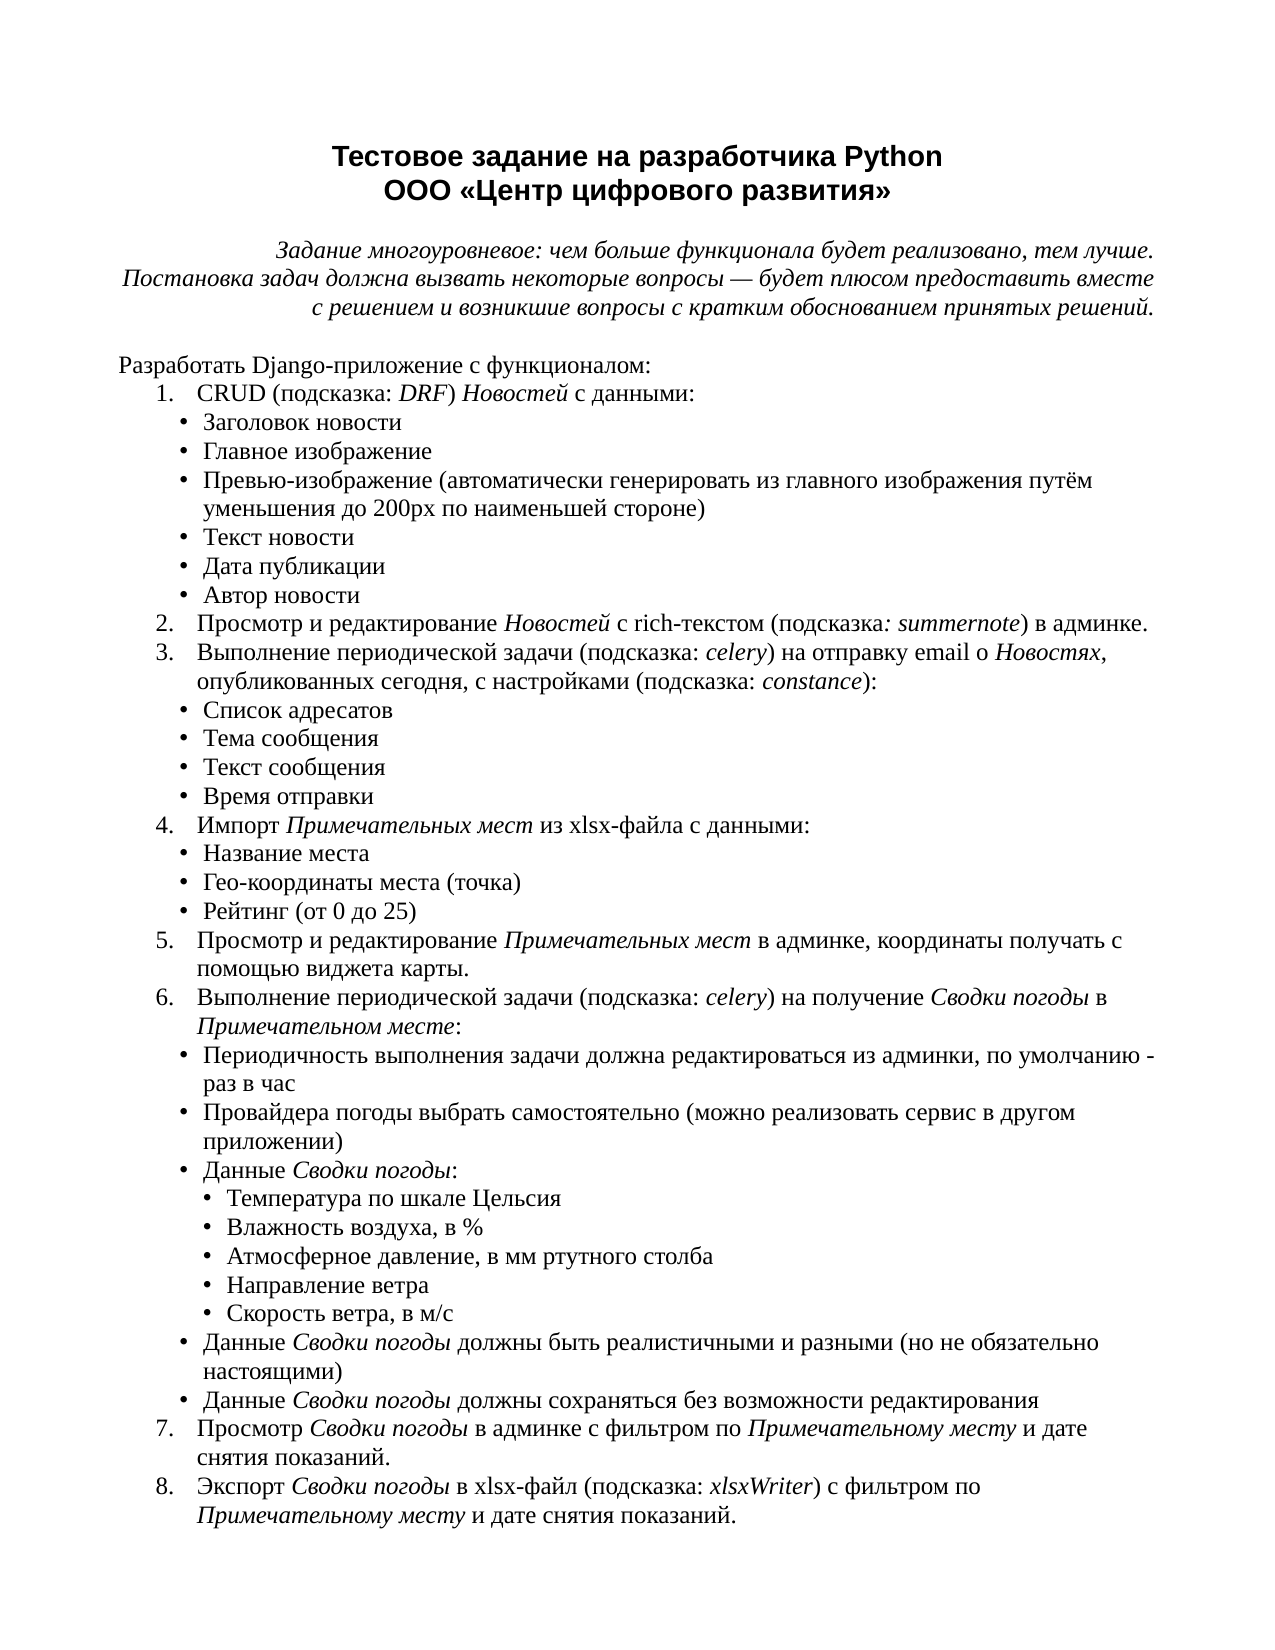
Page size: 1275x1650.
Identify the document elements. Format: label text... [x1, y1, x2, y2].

list Атмосферное давление, в мм ртутного столба [203, 1241, 1157, 1270]
list Текст сообщения [179, 752, 1157, 781]
list Скорость ветра, в м/с [203, 1298, 1157, 1327]
list Направление ветра [203, 1270, 1157, 1298]
list Гео-координаты места (точка) [179, 867, 1157, 896]
list Периодичность выполнения задачи должна редактироваться из админки, по умолчанию - раз в час [179, 1040, 1157, 1097]
text Разработать Django-приложение с функционалом: [118, 350, 1157, 378]
list Просмотр и редактирование Новостей с rich-текстом (подсказка: summernote) в админке. [155, 608, 1157, 637]
list Влажность воздуха, в % [203, 1212, 1157, 1241]
list Автор новости [179, 580, 1157, 608]
list Данные Сводки погоды должны быть реалистичными и разными (но не обязательно настоящими) [179, 1327, 1157, 1385]
list Превью-изображение (автоматически генерировать из главного изображения путём уменьшения до 200px по наименьшей стороне) [179, 465, 1157, 522]
list Данные Сводки погоды: [179, 1155, 1157, 1183]
list Температура по шкале Цельсия [203, 1183, 1157, 1212]
subtitle Тестовое задание на разработчика Python ООО «Центр цифрового развития» [118, 139, 1157, 206]
list Дата публикации [179, 551, 1157, 580]
list CRUD (подсказка: DRF) Новостей с данными: [155, 378, 1157, 407]
list Рейтинг (от 0 до 25) [179, 896, 1157, 925]
list Данные Сводки погоды должны сохраняться без возможности редактирования [179, 1385, 1157, 1413]
list Выполнение периодической задачи (подсказка: celery) на отправку email о Новостях, опубликованных сегодня, с настройками (подсказка: constance): [155, 637, 1157, 695]
text Постановка задач должна вызвать некоторые вопросы — будет плюсом предоставить вместе с решением и возникшие вопросы с кратким обоснованием принятых решений. [118, 263, 1157, 321]
list Тема сообщения [179, 723, 1157, 752]
list Заголовок новости [179, 407, 1157, 436]
list Просмотр и редактирование Примечательных мест в админке, координаты получать с помощью виджета карты. [155, 925, 1157, 982]
list Экспорт Сводки погоды в xlsx-файл (подсказка: xlsxWriter) с фильтром по Примечательному месту и дате снятия показаний. [155, 1471, 1157, 1528]
list Список адресатов [179, 695, 1157, 723]
list Провайдера погоды выбрать самостоятельно (можно реализовать сервис в другом приложении) [179, 1097, 1157, 1155]
text Задание многоуровневое: чем больше функционала будет реализовано, тем лучше. [118, 235, 1157, 263]
list Просмотр Сводки погоды в админке с фильтром по Примечательному месту и дате снятия показаний. [155, 1413, 1157, 1471]
list Выполнение периодической задачи (подсказка: celery) на получение Сводки погоды в Примечательном месте: [155, 982, 1157, 1040]
list Название места [179, 838, 1157, 867]
list Импорт Примечательных мест из xlsx-файла с данными: [155, 810, 1157, 838]
list Время отправки [179, 781, 1157, 810]
list Главное изображение [179, 436, 1157, 465]
list Текст новости [179, 522, 1157, 551]
